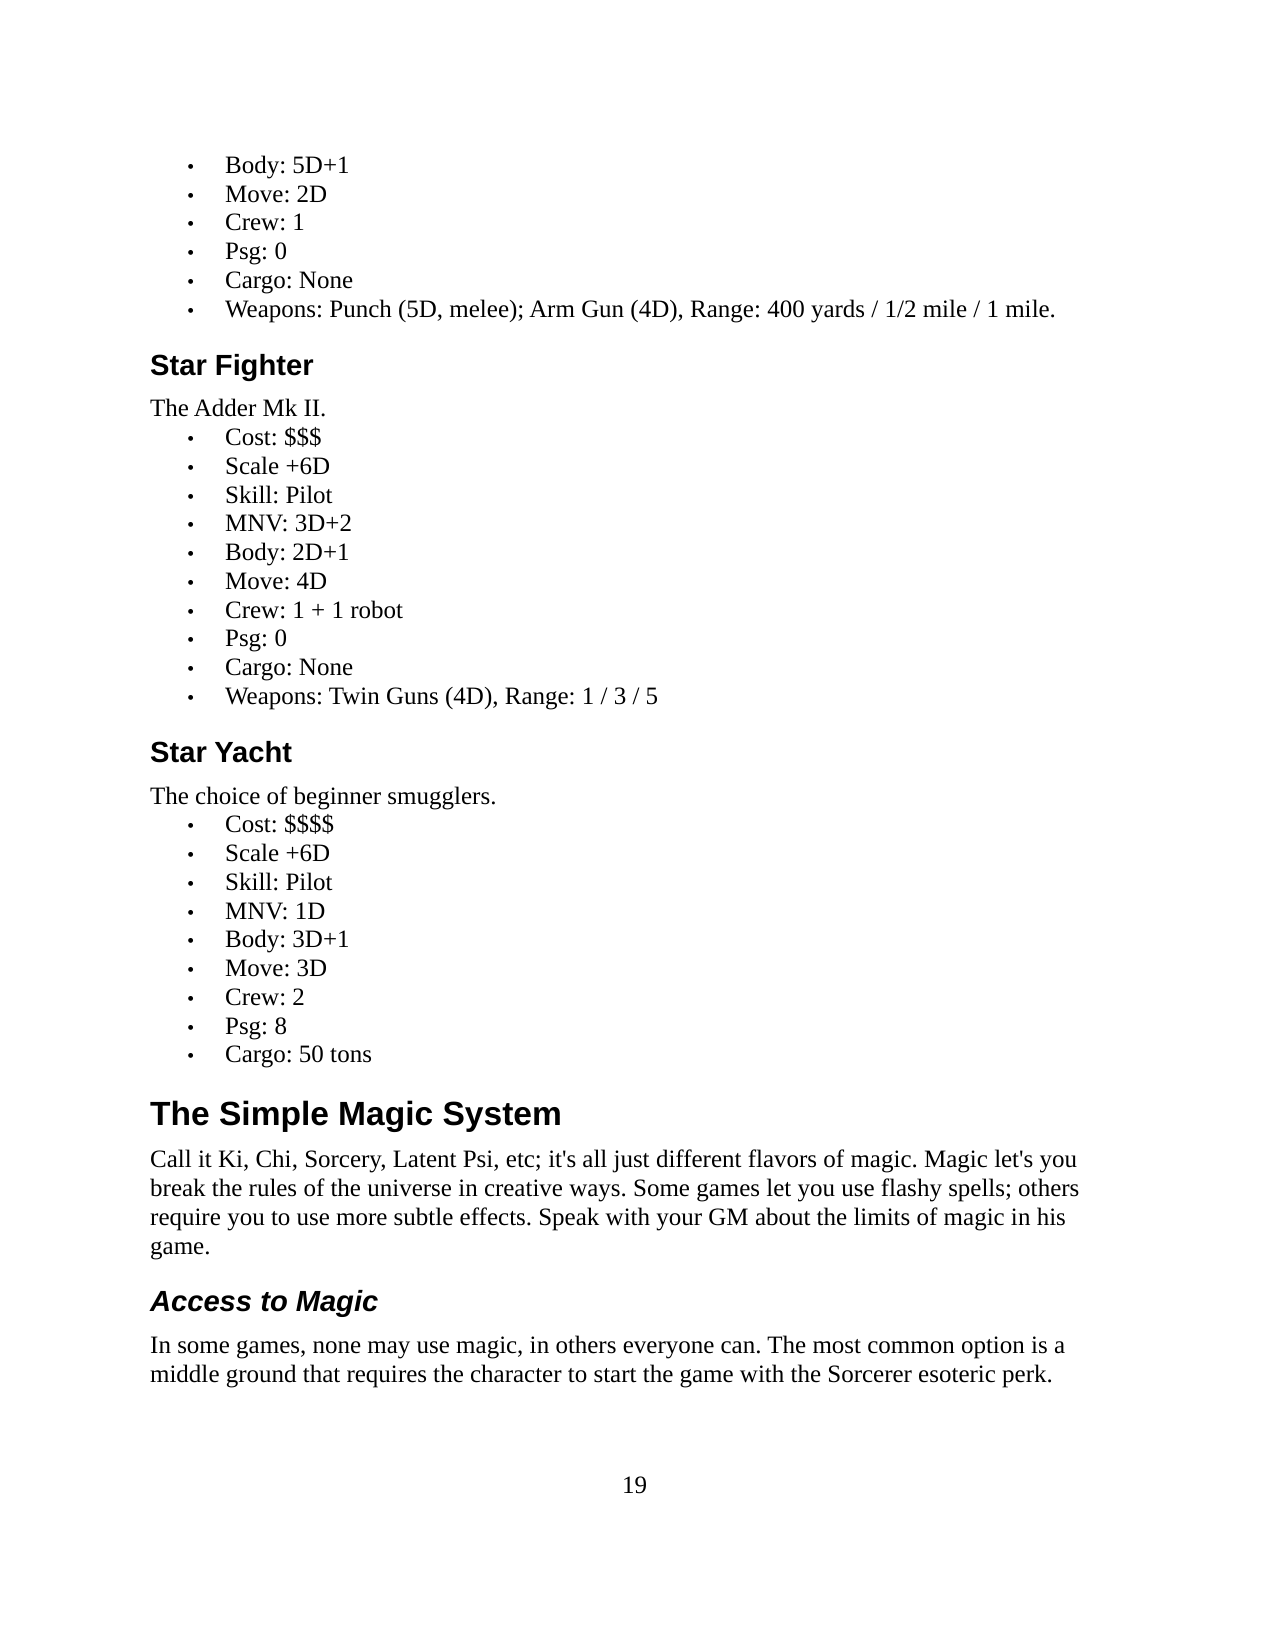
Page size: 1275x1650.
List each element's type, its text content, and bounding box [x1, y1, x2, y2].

list Scale +6D [187, 838, 1125, 867]
list Skill: Pilot [187, 480, 1125, 508]
subtitle The Simple Magic System [150, 1093, 1125, 1132]
list Psg: 0 [187, 623, 1125, 652]
subtitle Star Yacht [150, 735, 1125, 768]
list Move: 4D [187, 566, 1125, 595]
list Cargo: None [187, 265, 1125, 294]
text The choice of beginner smugglers. [150, 781, 1125, 809]
list Move: 3D [187, 953, 1125, 982]
list Move: 2D [187, 179, 1125, 207]
text The Adder Mk II. [150, 393, 1125, 422]
list Cost: $$$ [187, 422, 1125, 451]
subtitle Access to Magic [150, 1284, 1125, 1318]
list Body: 2D+1 [187, 537, 1125, 566]
list Body: 5D+1 [187, 150, 1125, 179]
text In some games, none may use magic, in others everyone can. The most common option is a middle ground that requires the character to start the game with the Sorcerer esoteric perk. [150, 1331, 1125, 1388]
list MNV: 1D [187, 896, 1125, 924]
list Psg: 0 [187, 236, 1125, 265]
list Weapons: Twin Guns (4D), Range: 1 / 3 / 5 [187, 681, 1125, 710]
list Crew: 2 [187, 982, 1125, 1011]
list Crew: 1 [187, 207, 1125, 236]
list Body: 3D+1 [187, 924, 1125, 953]
list Weapons: Punch (5D, melee); Arm Gun (4D), Range: 400 yards / 1/2 mile / 1 mile. [187, 294, 1125, 322]
list Scale +6D [187, 451, 1125, 480]
list Skill: Pilot [187, 867, 1125, 896]
list MNV: 3D+2 [187, 508, 1125, 537]
list Cargo: None [187, 652, 1125, 681]
list Psg: 8 [187, 1011, 1125, 1039]
subtitle Star Fighter [150, 347, 1125, 381]
list Cost: $$$$ [187, 809, 1125, 838]
list Crew: 1 + 1 robot [187, 595, 1125, 623]
text Call it Ki, Chi, Sorcery, Latent Psi, etc; it's all just different flavors of magic. Magic let's you break the rules of the universe in creative ways. Some games let you use flashy spells; others require you to use more subtle effects. Speak with your GM about the limits of magic in his game. [150, 1144, 1125, 1259]
list Cargo: 50 tons [187, 1039, 1125, 1068]
